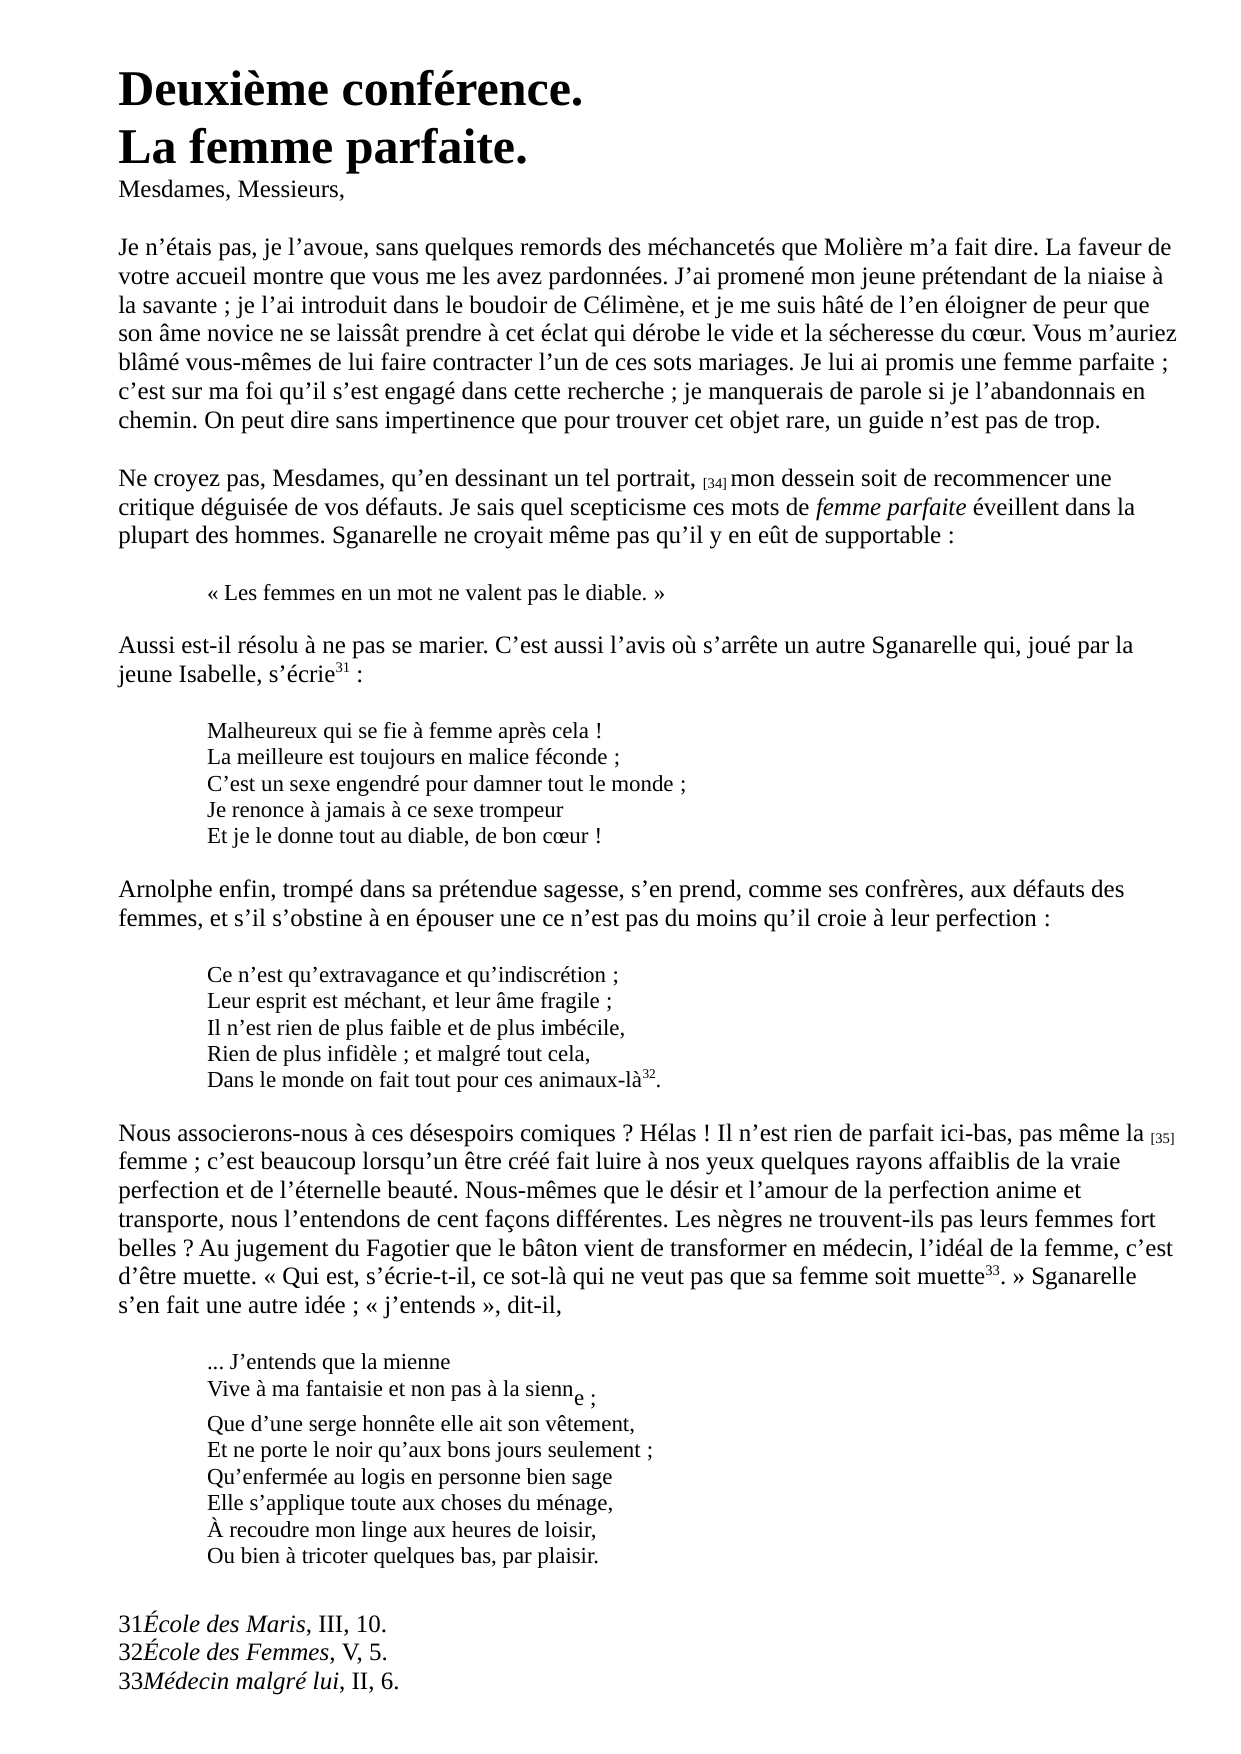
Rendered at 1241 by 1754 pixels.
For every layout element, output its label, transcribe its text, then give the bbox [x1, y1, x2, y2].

text Malheureux qui se fie à femme après cela ! [207, 717, 1181, 743]
subtitle Deuxième conférence. La femme parfaite. [118, 59, 1181, 174]
text École des Maris, III, 10. [118, 1609, 1181, 1637]
text Médecin malgré lui, II, 6. [118, 1666, 1181, 1695]
text École des Femmes, V, 5. [118, 1637, 1181, 1666]
text Mesdames, Messieurs, [118, 174, 1181, 203]
text Je n’étais pas, je l’avoue, sans quelques remords des méchancetés que Molière m’a fait dire. La faveur de votre accueil montre que vous me les avez pardonnées. J’ai promené mon jeune prétendant de la niaise à la savante ; je l’ai introduit dans le boudoir de Célimène, et je me suis hâté de l’en éloigner de peur que son âme novice ne se laissât prendre à cet éclat qui dérobe le vide et la sécheresse du cœur. Vous m’auriez blâmé vous-mêmes de lui faire contracter l’un de ces sots mariages. Je lui ai promis une femme parfaite ; c’est sur ma foi qu’il s’est engagé dans cette recherche ; je manquerais de parole si je l’abandonnais en chemin. On peut dire sans impertinence que pour trouver cet objet rare, un guide n’est pas de trop. [118, 232, 1181, 433]
text À recoudre mon linge aux heures de loisir, [207, 1516, 1181, 1542]
text « Les femmes en un mot ne valent pas le diable. » [207, 579, 1181, 605]
text Ce n’est qu’extravagance et qu’indiscrétion ; [207, 961, 1181, 987]
text Aussi est-il résolu à ne pas se marier. C’est aussi l’avis où s’arrête un autre Sganarelle qui, joué par la jeune Isabelle, s’écrie : [118, 630, 1181, 688]
text Que d’une serge honnête elle ait son vêtement, [207, 1410, 1181, 1437]
text Qu’enfermée au logis en personne bien sage [207, 1463, 1181, 1489]
text Rien de plus infidèle ; et malgré tout cela, [207, 1040, 1181, 1066]
text Et je le donne tout au diable, de bon cœur ! [207, 822, 1181, 849]
text ... J’entends que la mienne [207, 1348, 1181, 1375]
text Dans le monde on fait tout pour ces animaux-là. [207, 1066, 1181, 1093]
text Il n’est rien de plus faible et de plus imbécile, [207, 1013, 1181, 1040]
text Leur esprit est méchant, et leur âme fragile ; [207, 987, 1181, 1013]
text Je renonce à jamais à ce sexe trompeur [207, 796, 1181, 822]
text Ne croyez pas, Mesdames, qu’en dessinant un tel portrait, [34] mon dessein soit de recommencer une critique déguisée de vos défauts. Je sais quel scepticisme ces mots de femme parfaite éveillent dans la plupart des hommes. Sganarelle ne croyait même pas qu’il y en eût de supportable : [118, 463, 1181, 549]
text Arnolphe enfin, trompé dans sa prétendue sagesse, s’en prend, comme ses confrères, aux défauts des femmes, et s’il s’obstine à en épouser une ce n’est pas du moins qu’il croie à leur perfection : [118, 874, 1181, 931]
text C’est un sexe engendré pour damner tout le monde ; [207, 770, 1181, 796]
text Vive à ma fantaisie et non pas à la sienne ; [207, 1375, 1181, 1410]
text Et ne porte le noir qu’aux bons jours seulement ; [207, 1437, 1181, 1463]
text La meilleure est toujours en malice féconde ; [207, 743, 1181, 770]
text Nous associerons-nous à ces désespoirs comiques ? Hélas ! Il n’est rien de parfait ici-bas, pas même la [35] femme ; c’est beaucoup lorsqu’un être créé fait luire à nos yeux quelques rayons affaiblis de la vraie perfection et de l’éternelle beauté. Nous-mêmes que le désir et l’amour de la perfection anime et transporte, nous l’entendons de cent façons différentes. Les nègres ne trouvent-ils pas leurs femmes fort belles ? Au jugement du Fagotier que le bâton vient de transformer en médecin, l’idéal de la femme, c’est d’être muette. « Qui est, s’écrie-t-il, ce sot-là qui ne veut pas que sa femme soit muette. » Sganarelle s’en fait une autre idée ; « j’entends », dit-il, [118, 1118, 1181, 1319]
text Elle s’applique toute aux choses du ménage, [207, 1489, 1181, 1516]
text Ou bien à tricoter quelques bas, par plaisir. [207, 1542, 1181, 1568]
